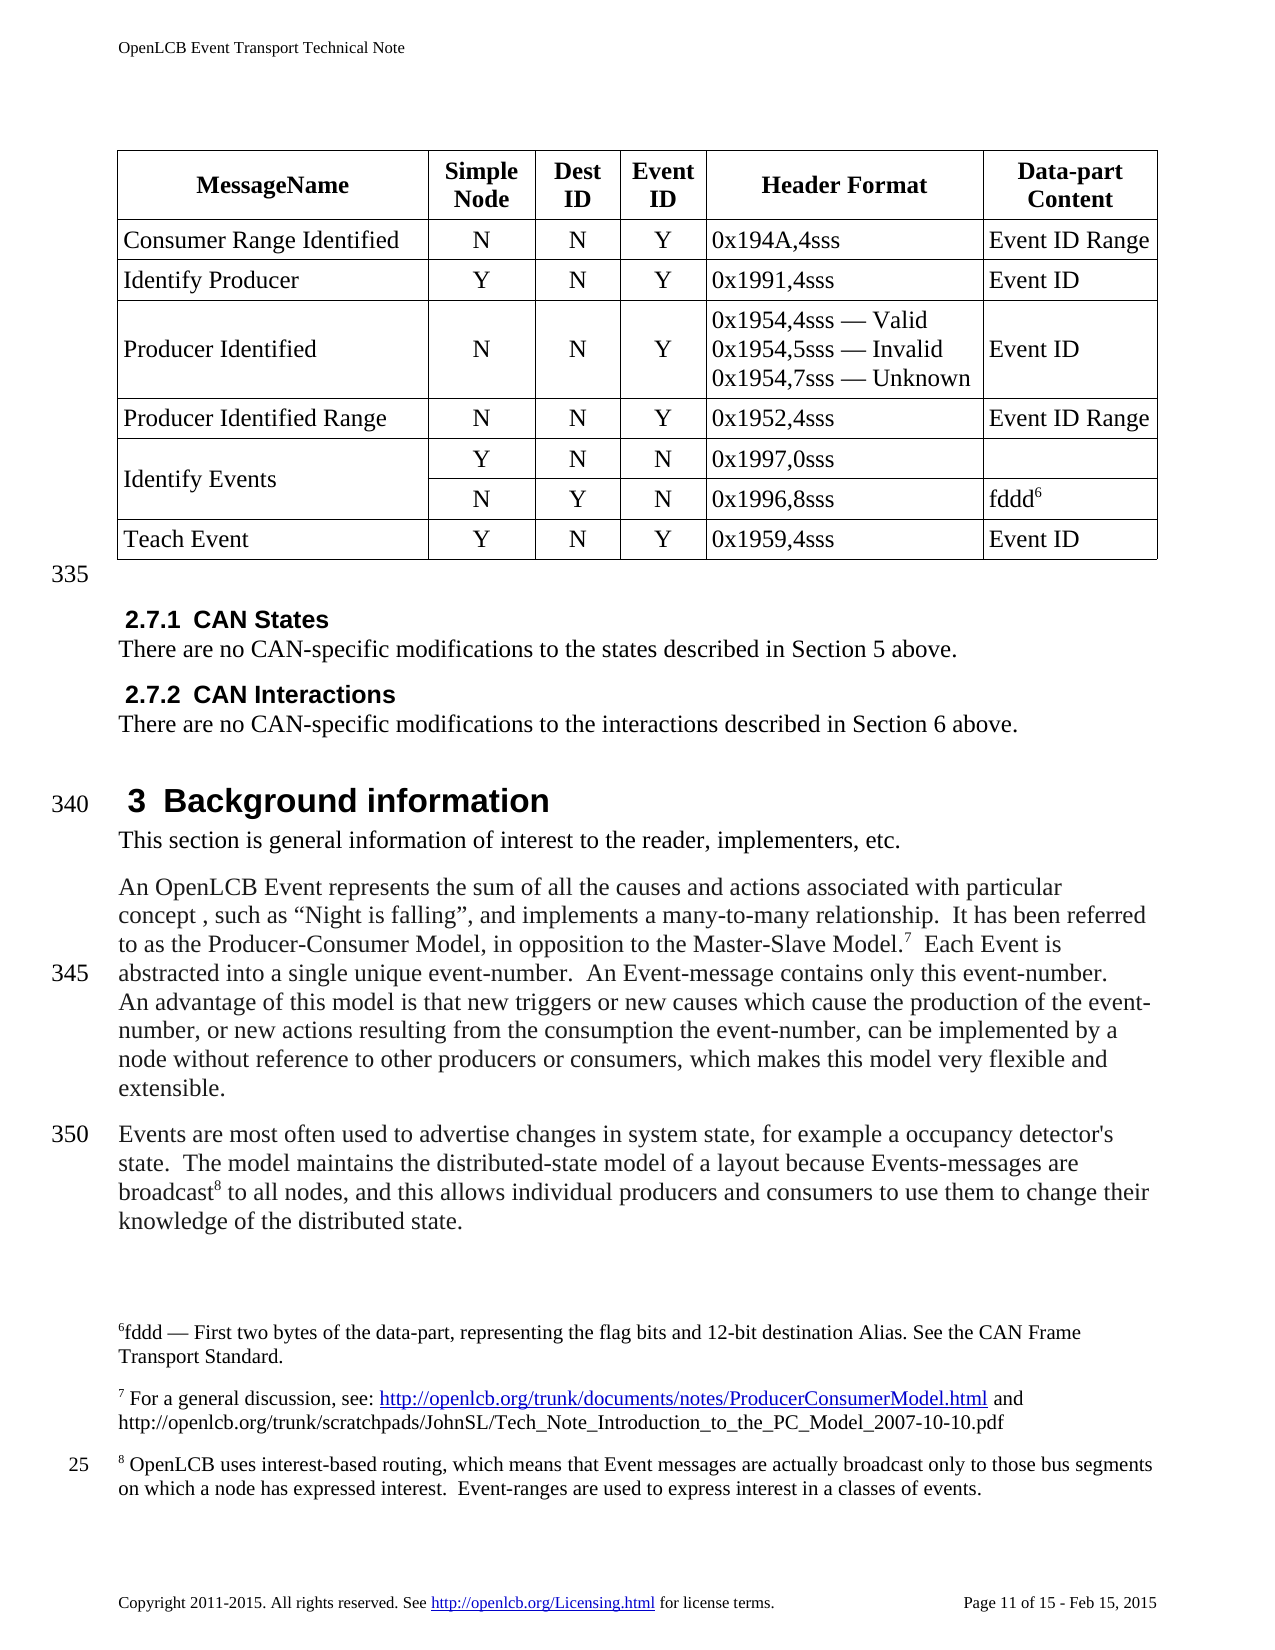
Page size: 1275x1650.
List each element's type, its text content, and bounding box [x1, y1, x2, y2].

table_cell 0x1997,0sss [707, 439, 983, 478]
table_header Simple Node [429, 151, 535, 219]
table_cell Identify Producer [118, 260, 428, 300]
table_cell N [621, 479, 706, 518]
table_cell 0x1959,4sss [707, 520, 983, 559]
table_cell 0x1991,4sss [707, 260, 983, 300]
table_cell N [536, 220, 620, 259]
table_cell N [536, 399, 620, 438]
table_cell Consumer Range Identified [118, 220, 428, 259]
table_cell N [536, 439, 620, 478]
table_cell 0x1952,4sss [707, 399, 983, 438]
table_cell Event ID Range [984, 220, 1157, 259]
table_cell N [536, 520, 620, 559]
table_cell Y [621, 220, 706, 259]
text An OpenLCB Event represents the sum of all the causes and actions associated with particular concept , such as “Night is falling”, and implements a many-to-many relationship. It has been referred to as the Producer-Consumer Model, in opposition to the Master-Slave Model. Each Event is abstracted into a single unique event-number. An Event-message contains only this event-number. An advantage of this model is that new triggers or new causes which cause the production of the event-number, or new actions resulting from the consumption the event-number, can be implemented by a node without reference to other producers or consumers, which makes this model very flexible and extensible. [118, 872, 1157, 1102]
table_cell N [536, 260, 620, 300]
table_cell Event ID [984, 301, 1157, 397]
table_header Data-part Content [984, 151, 1157, 219]
table_cell N [429, 301, 535, 397]
table_header Event ID [621, 151, 706, 219]
table_cell 0x194A,4sss [707, 220, 983, 259]
subtitle Background information [118, 781, 1157, 819]
table_cell N [429, 399, 535, 438]
table_cell Producer Identified [118, 301, 428, 397]
table_cell Y [621, 520, 706, 559]
table_cell 0x1996,8sss [707, 479, 983, 518]
text There are no CAN-specific modifications to the states described in Section 5 above. [118, 634, 1157, 663]
table_cell N [536, 301, 620, 397]
text This section is general information of interest to the reader, implementers, etc. [118, 825, 1157, 854]
table_cell Event ID [984, 520, 1157, 559]
table_cell Y [536, 479, 620, 518]
table_cell Event ID Range [984, 399, 1157, 438]
table_cell Teach Event [118, 520, 428, 559]
table_cell Event ID [984, 260, 1157, 300]
text There are no CAN-specific modifications to the interactions described in Section 6 above. [118, 709, 1157, 738]
table_header Dest ID [536, 151, 620, 219]
table_cell [984, 439, 1157, 478]
table_cell N [621, 439, 706, 478]
table_cell Y [621, 399, 706, 438]
text For a general discussion, see: http://openlcb.org/trunk/documents/notes/ProducerConsumerModel.html and http://openlcb.org/trunk/scratchpads/JohnSL/Tech_Note_Introduction_to_the_PC_Model_2007-10-10.pdf [118, 1386, 1157, 1434]
text Events are most often used to advertise changes in system state, for example a occupancy detector's state. The model maintains the distributed-state model of a layout because Events-messages are broadcast to all nodes, and this allows individual producers and consumers to use them to change their knowledge of the distributed state. [118, 1119, 1157, 1234]
table_cell N [429, 479, 535, 518]
table_cell Identify Events [118, 439, 428, 518]
table_header MessageName [118, 151, 428, 219]
table_cell Y [429, 520, 535, 559]
subtitle CAN Interactions [118, 681, 1157, 709]
subtitle CAN States [118, 605, 1157, 634]
table_cell Y [429, 439, 535, 478]
table_header Header Format [707, 151, 983, 219]
table_cell fddd [984, 479, 1157, 518]
text OpenLCB uses interest-based routing, which means that Event messages are actually broadcast only to those bus segments on which a node has expressed interest. Event-ranges are used to express interest in a classes of events. [118, 1452, 1157, 1500]
table_cell Y [621, 301, 706, 397]
table_cell Producer Identified Range [118, 399, 428, 438]
table_cell Y [429, 260, 535, 300]
table_cell Y [621, 260, 706, 300]
table_cell N [429, 220, 535, 259]
table_cell 0x1954,4sss — Valid 0x1954,5sss — Invalid 0x1954,7sss — Unknown [707, 301, 983, 397]
